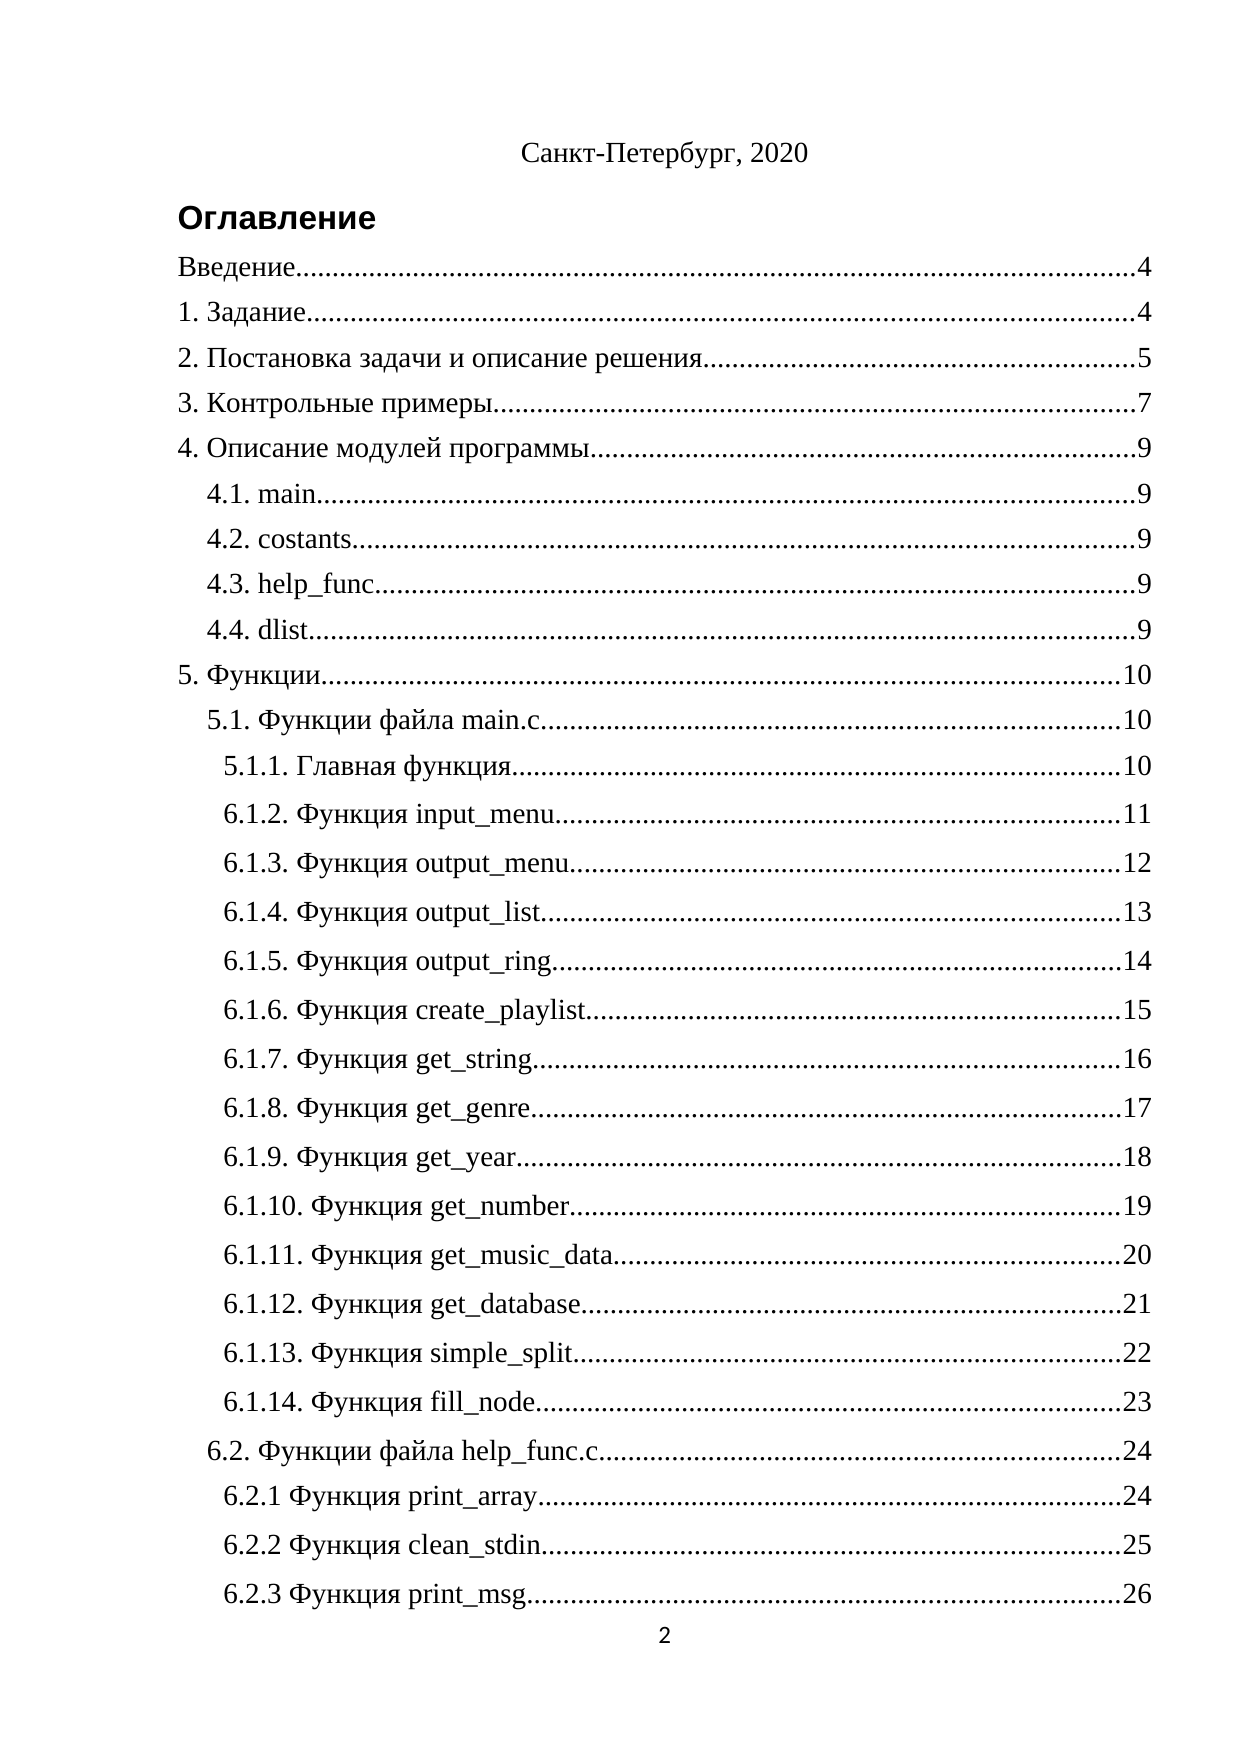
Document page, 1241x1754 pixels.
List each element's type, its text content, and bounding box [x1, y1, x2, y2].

text 6.2.3 Функция print_msg 26 [223, 1576, 1152, 1610]
text 2. Постановка задачи и описание решения 5 [177, 340, 1152, 373]
text 6.2. Функции файла help_func.c 24 [207, 1433, 1152, 1467]
text 5. Функции 10 [177, 657, 1152, 691]
text 6.1.6. Функция create_playlist 15 [223, 992, 1152, 1026]
text 6.1.7. Функция get_string 16 [223, 1041, 1152, 1075]
text 6.1.9. Функция get_year 18 [223, 1139, 1152, 1173]
text 5.1.1. Главная функция 10 [223, 748, 1152, 781]
text 6.2.2 Функция clean_stdin 25 [223, 1527, 1152, 1561]
text 6.1.11. Функция get_music_data 20 [223, 1237, 1152, 1271]
text 6.1.14. Функция fill_node 23 [223, 1384, 1152, 1418]
text 6.1.13. Функция simple_split 22 [223, 1335, 1152, 1369]
text 6.1.12. Функция get_database 21 [223, 1286, 1152, 1320]
text 4.3. help_func 9 [207, 566, 1152, 600]
text 1. Задание 4 [177, 294, 1152, 328]
text 6.1.8. Функция get_genre 17 [223, 1090, 1152, 1124]
text 6.1.10. Функция get_number 19 [223, 1188, 1152, 1222]
text 6.1.2. Функция input_menu 11 [223, 797, 1152, 830]
text 4.1. main 9 [207, 476, 1152, 509]
text 4.2. costants 9 [207, 521, 1152, 555]
text 6.1.4. Функция output_list 13 [223, 894, 1152, 928]
text Санкт-Петербург, 2020 [177, 135, 1152, 168]
text 6.1.3. Функция output_menu 12 [223, 846, 1152, 879]
text 4. Описание модулей программы 9 [177, 431, 1152, 464]
text Введение 4 [177, 249, 1152, 283]
text 6.1.5. Функция output_ring 14 [223, 943, 1152, 977]
text 5.1. Функции файла main.c 10 [207, 702, 1152, 736]
text 3. Контрольные примеры 7 [177, 385, 1152, 419]
subtitle Оглавление [177, 198, 1152, 237]
text 6.2.1 Функция print_array 24 [223, 1478, 1152, 1512]
text 4.4. dlist 9 [207, 612, 1152, 645]
